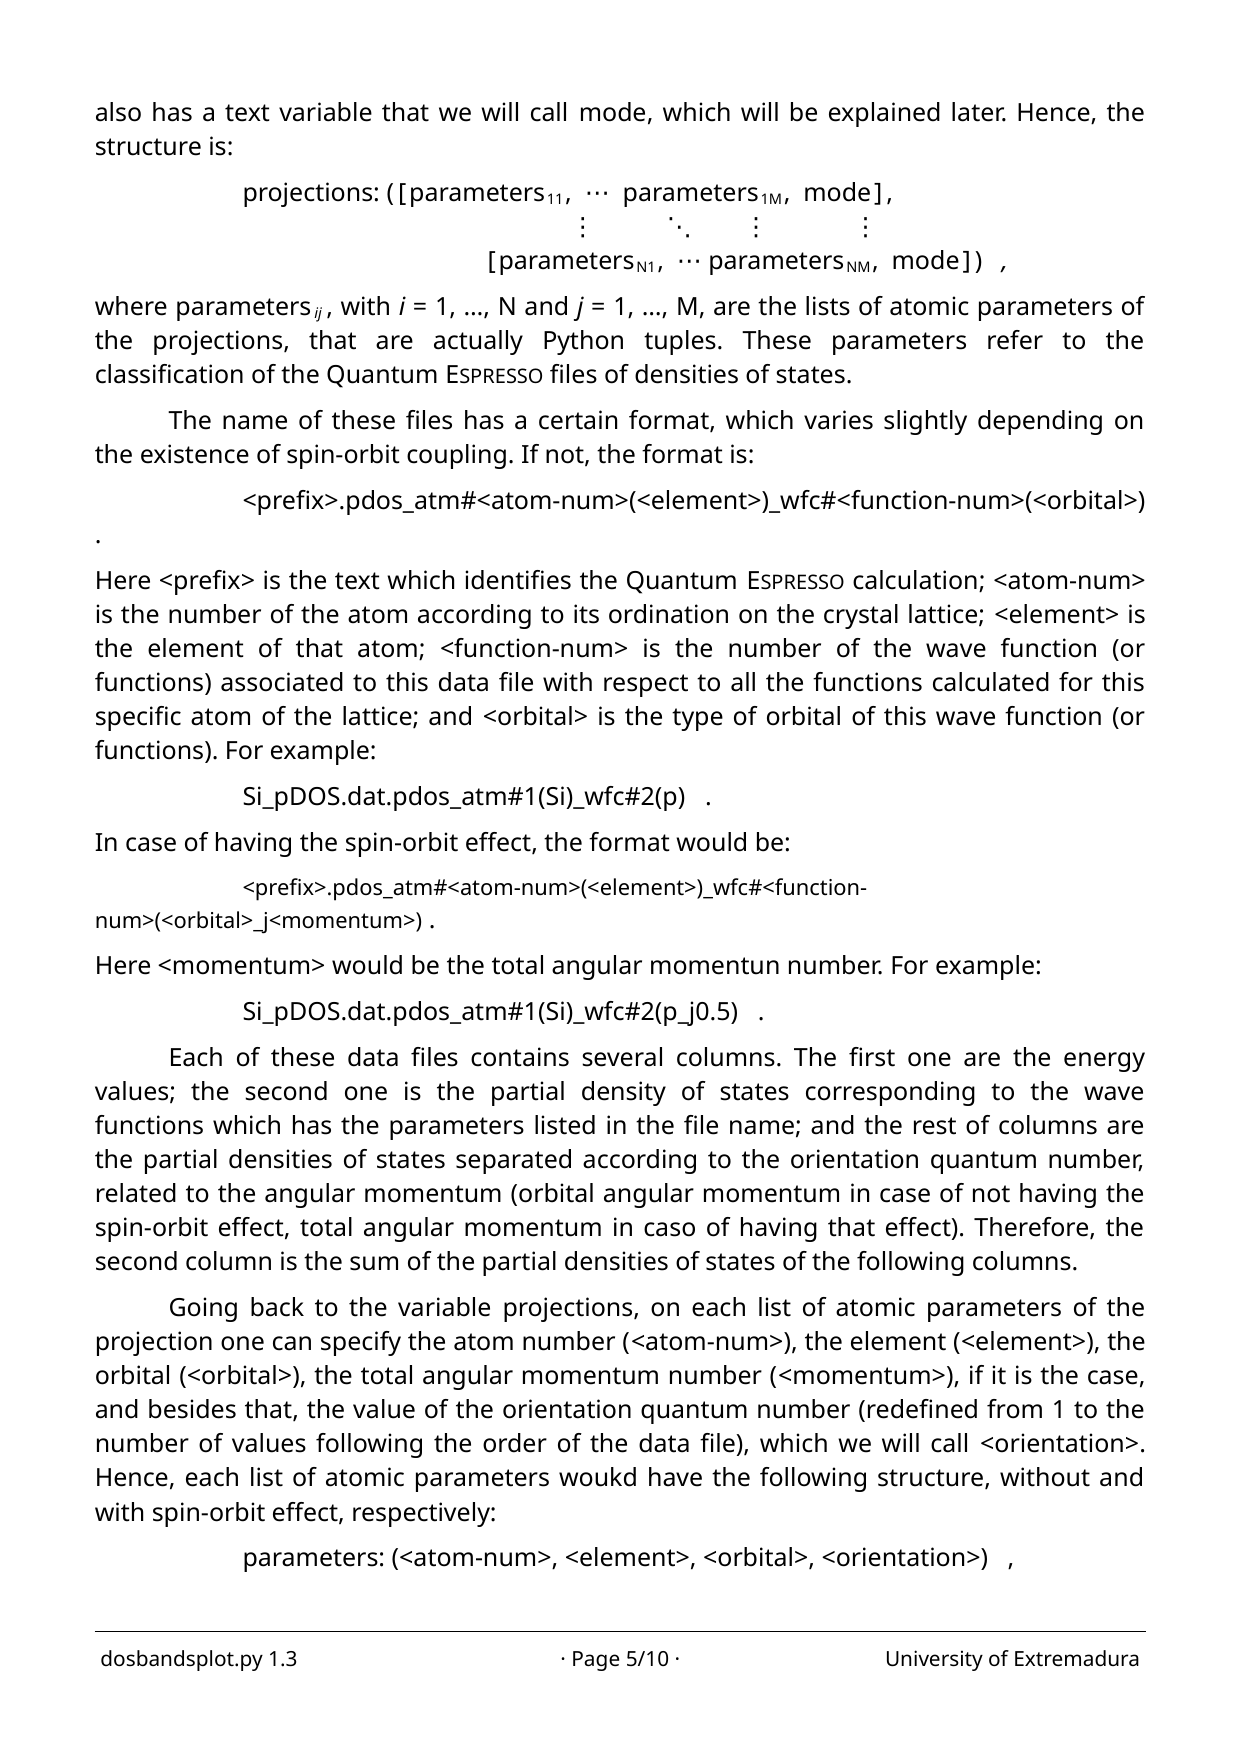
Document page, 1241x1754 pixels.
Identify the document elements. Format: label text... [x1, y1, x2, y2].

text The name of these files has a certain format, which varies slightly depending on the existence of spin-orbit coupling. If not, the format is: [94, 403, 1146, 471]
text <prefix>.pdos_atm#<atom-num>(<element>)_wfc#<function-num>(<orbital>) . [94, 483, 1146, 551]
text Si_pDOS.dat.pdos_atm#1(Si)_wfc#2(p_j0.5) . [94, 993, 1146, 1028]
text Here <prefix> is the text which identifies the Quantum Espresso calculation; <atom-num> is the number of the atom according to its ordination on the crystal lattice; <element> is the element of that atom; <function-num> is the number of the wave function (or functions) associated to this data file with respect to all the functions calculated for this specific atom of the lattice; and <orbital> is the type of orbital of this wave function (or functions). For example: [94, 563, 1146, 767]
text In case of having the spin-orbit effect, the format would be: [94, 825, 1146, 859]
text also has a text variable that we will call mode, which will be explained later. Hence, the structure is: [94, 94, 1146, 163]
text where parameters ij , with i = 1, …, N and j = 1, …, M, are the lists of atomic parameters of the projections, that are actually Python tuples. These parameters refer to the classification of the Quantum Espresso files of densities of states. [94, 288, 1146, 391]
text parameters: (<atom-num>, <element>, <orbital>, <orientation>) , [94, 1540, 1146, 1574]
text Si_pDOS.dat.pdos_atm#1(Si)_wfc#2(p) . [94, 779, 1146, 813]
text projections: ([parameters 11 , ⋯ parameters 1M , mode], ⋮ ⋱ ⋮ ⋮ [parameters N1 , ⋯ parameters NM , mode]) , [94, 174, 1146, 277]
text Here <momentum> would be the total angular momentun number. For example: [94, 948, 1146, 982]
text Going back to the variable projections, on each list of atomic parameters of the projection one can specify the atom number (<atom-num>), the element (<element>), the orbital (<orbital>), the total angular momentum number (<momentum>), if it is the case, and besides that, the value of the orientation quantum number (redefined from 1 to the number of values following the order of the data file), which we will call <orientation>. Hence, each list of atomic parameters woukd have the following structure, without and with spin-orbit effect, respectively: [94, 1290, 1146, 1528]
text Each of these data files contains several columns. The first one are the energy values; the second one is the partial density of states corresponding to the wave functions which has the parameters listed in the file name; and the rest of columns are the partial densities of states separated according to the orientation quantum number, related to the angular momentum (orbital angular momentum in case of not having the spin-orbit effect, total angular momentum in caso of having that effect). Therefore, the second column is the sum of the partial densities of states of the following columns. [94, 1039, 1146, 1278]
text <prefix>.pdos_atm#<atom-num>(<element>)_wfc#<function-num>(<orbital>_j<momentum>) . [94, 871, 1146, 936]
